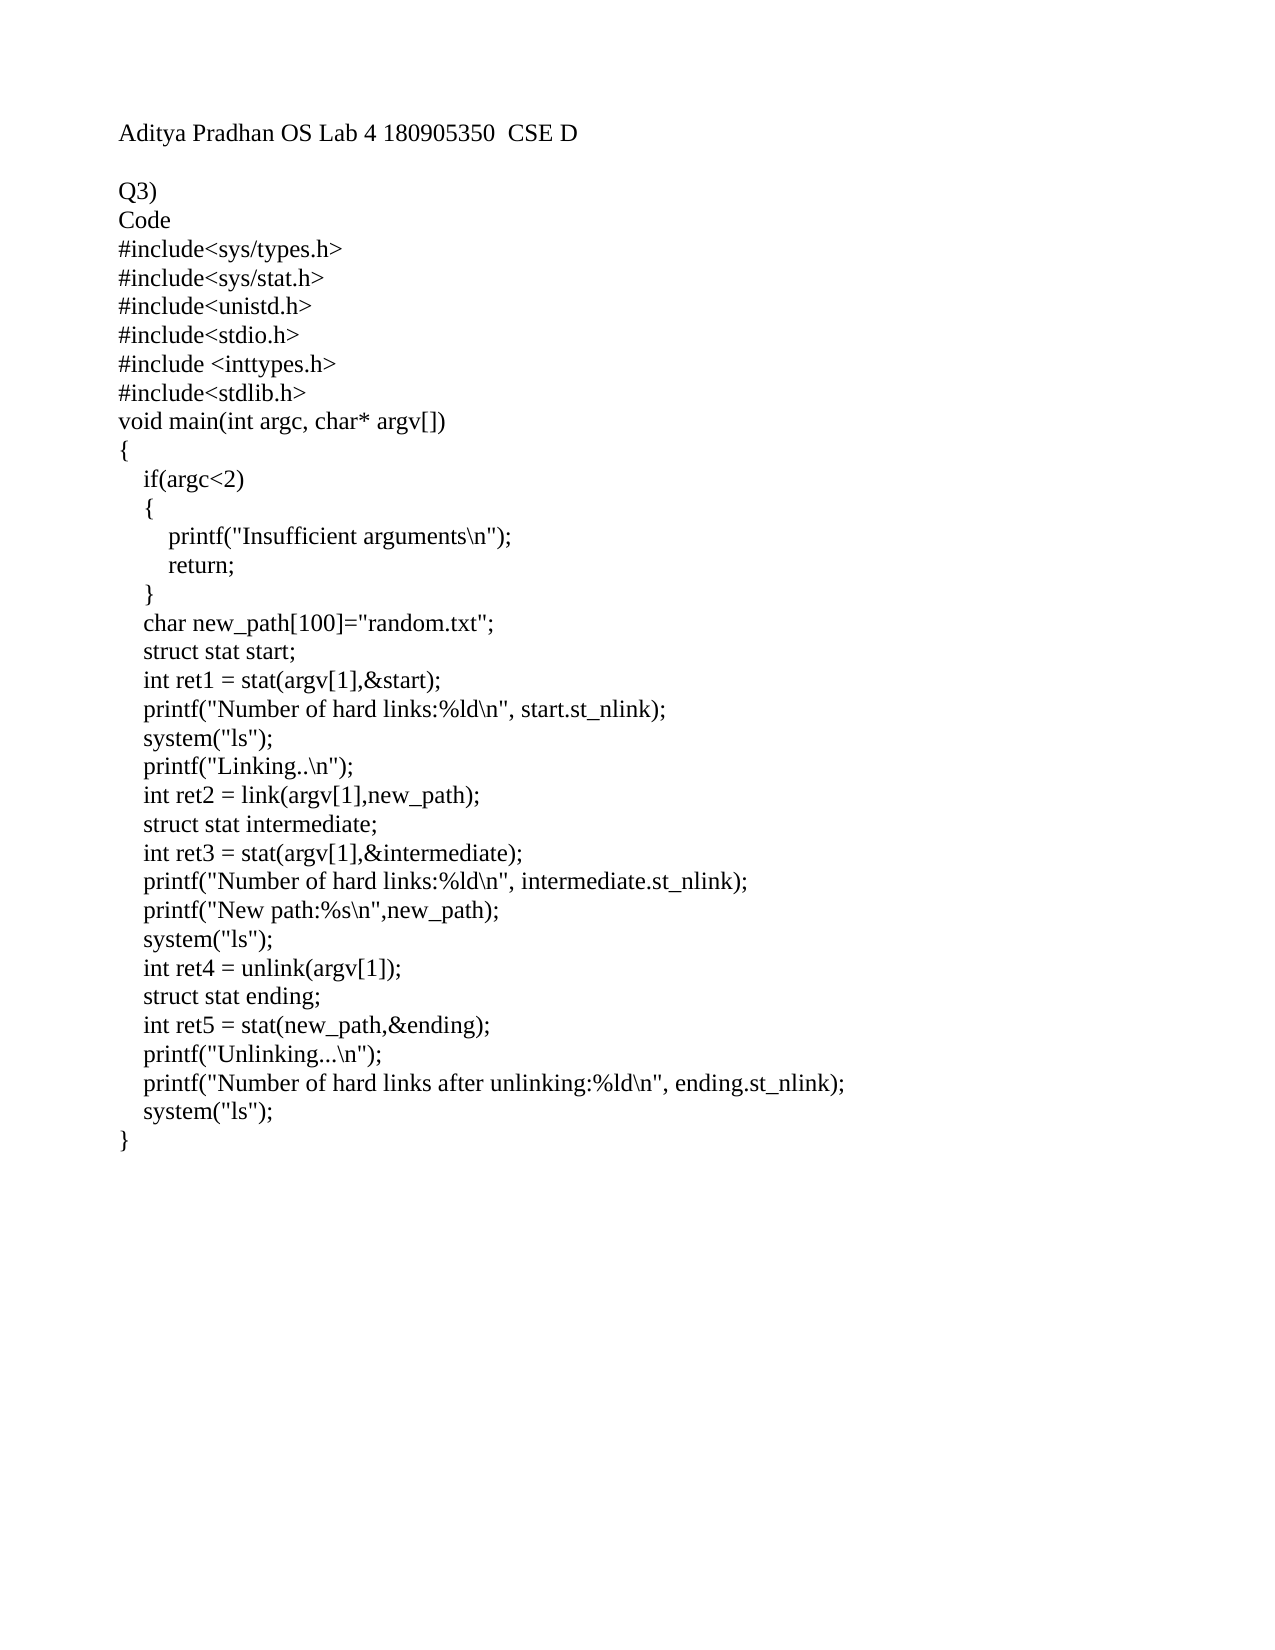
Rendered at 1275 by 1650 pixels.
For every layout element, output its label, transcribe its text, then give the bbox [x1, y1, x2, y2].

text int ret2 = link(argv[1],new_path); [118, 780, 1157, 809]
text system("ls"); [118, 723, 1157, 751]
text int ret4 = unlink(argv[1]); [118, 953, 1157, 981]
text #include <inttypes.h> [118, 349, 1157, 378]
text struct stat start; [118, 636, 1157, 665]
text printf("Linking..\n"); [118, 751, 1157, 780]
text #include<stdio.h> [118, 320, 1157, 349]
text system("ls"); [118, 924, 1157, 953]
text printf("Insufficient arguments\n"); [118, 521, 1157, 550]
text Code [118, 205, 1157, 234]
text printf("Number of hard links after unlinking:%ld\n", ending.st_nlink); [118, 1068, 1157, 1096]
text system("ls"); [118, 1096, 1157, 1125]
text #include<sys/types.h> [118, 234, 1157, 263]
text #include<sys/stat.h> [118, 263, 1157, 291]
text printf("Number of hard links:%ld\n", intermediate.st_nlink); [118, 866, 1157, 895]
text int ret1 = stat(argv[1],&start); [118, 665, 1157, 694]
text void main(int argc, char* argv[]) [118, 406, 1157, 435]
text #include<stdlib.h> [118, 378, 1157, 406]
text if(argc<2) [118, 464, 1157, 493]
text struct stat intermediate; [118, 809, 1157, 838]
text printf("Number of hard links:%ld\n", start.st_nlink); [118, 694, 1157, 723]
text printf("New path:%s\n",new_path); [118, 895, 1157, 924]
text Q3) [118, 176, 1157, 205]
text } [118, 579, 1157, 608]
text char new_path[100]="random.txt"; [118, 608, 1157, 636]
text return; [118, 550, 1157, 579]
text printf("Unlinking...\n"); [118, 1039, 1157, 1068]
text int ret3 = stat(argv[1],&intermediate); [118, 838, 1157, 866]
text { [118, 435, 1157, 464]
text #include<unistd.h> [118, 291, 1157, 320]
text { [118, 493, 1157, 521]
text } [118, 1125, 1157, 1154]
text struct stat ending; [118, 981, 1157, 1010]
text int ret5 = stat(new_path,&ending); [118, 1010, 1157, 1039]
